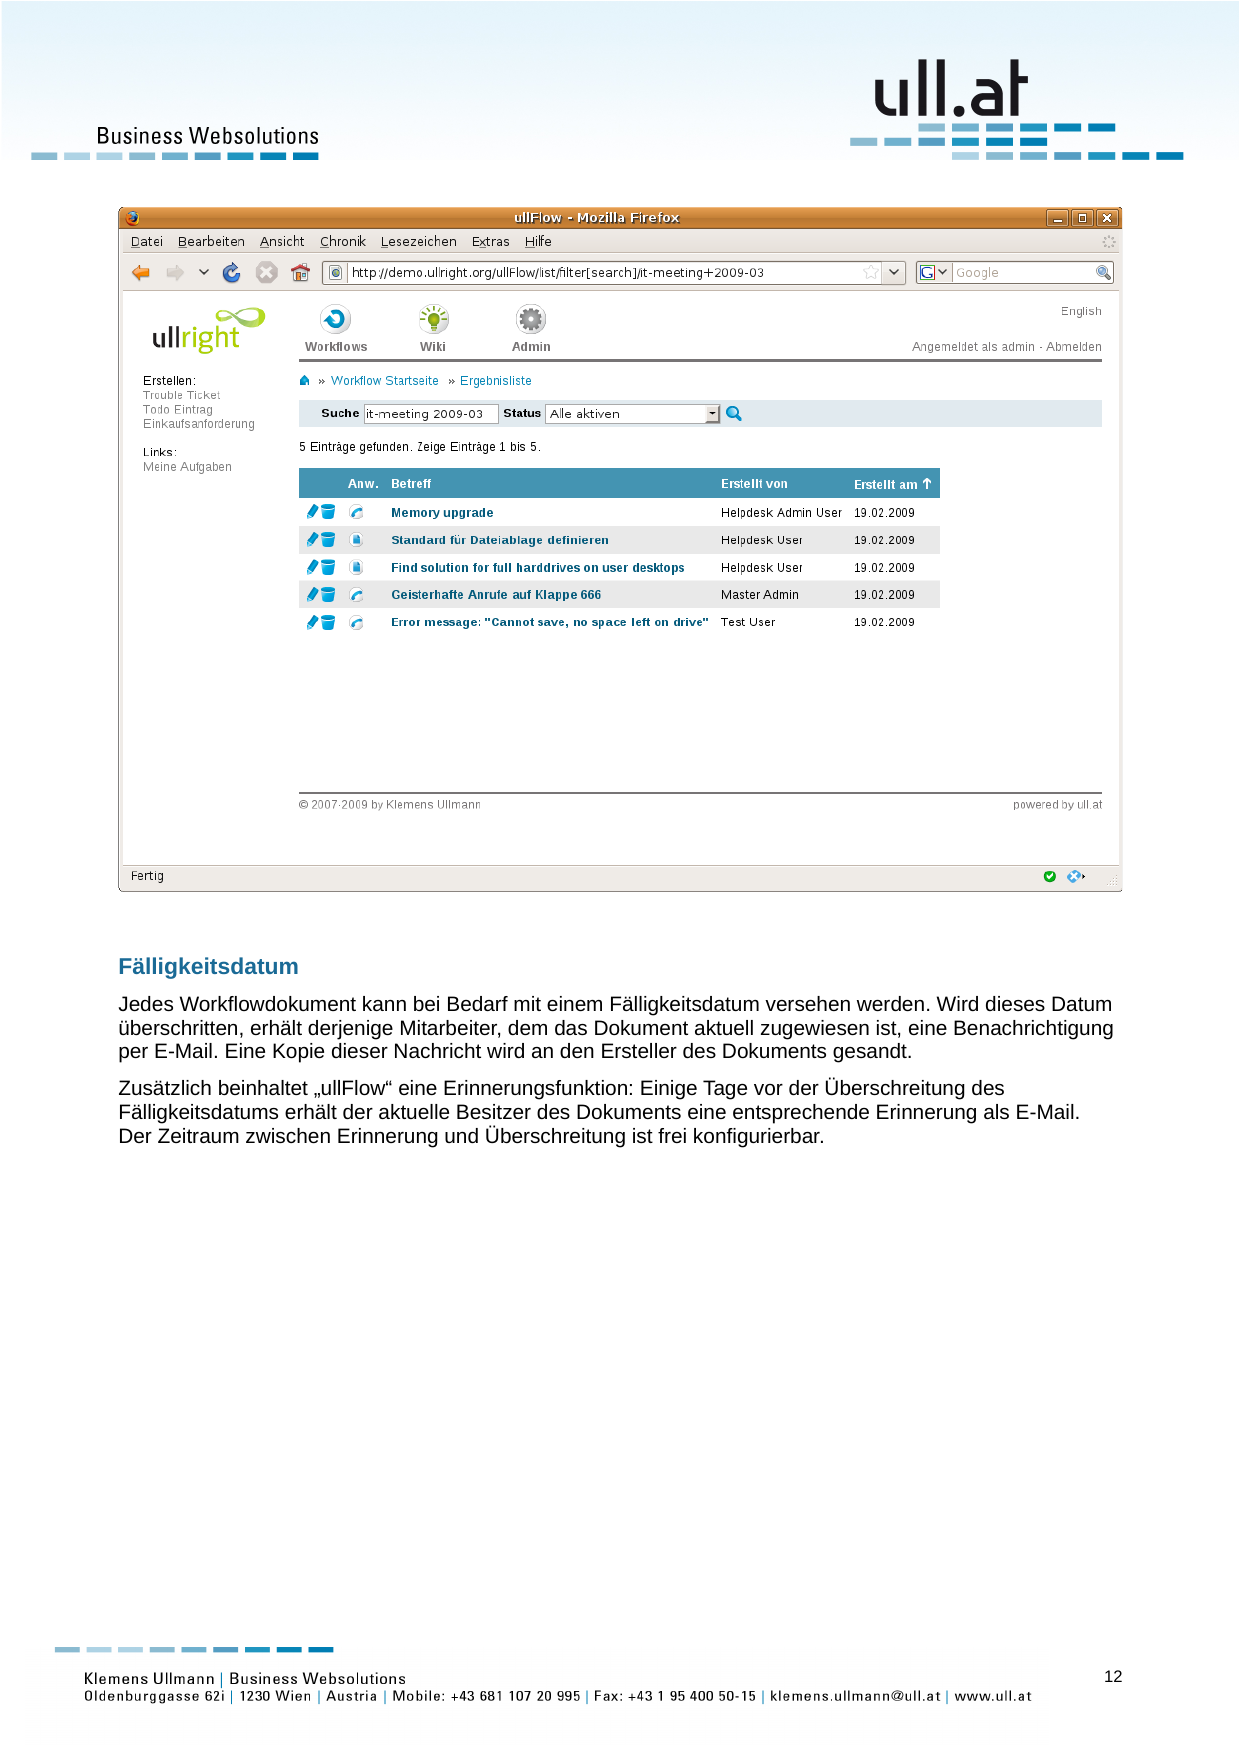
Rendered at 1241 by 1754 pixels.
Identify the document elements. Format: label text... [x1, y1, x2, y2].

picture [118, 207, 1123, 892]
picture [25, 1647, 1049, 1745]
text Jedes Workflowdokument kann bei Bedarf mit einem Fälligkeitsdatum versehen werden. Wird dieses Datum überschritten, erhält derjenige Mitarbeiter, dem das Dokument aktuell zugewiesen ist, eine Benachrichtigung per E-Mail. Eine Kopie dieser Nachricht wird an den Ersteller des Dokuments gesandt. [118, 991, 1122, 1063]
picture [1, 1, 1239, 160]
text Zusätzlich beinhaltet „ullFlow“ eine Erinnerungsfunktion: Einige Tage vor der Überschreitung des Fälligkeitsdatums erhält der aktuelle Besitzer des Dokuments eine entsprechende Erinnerung als E-Mail. Der Zeitraum zwischen Erinnerung und Überschreitung ist frei konfigurierbar. [118, 1076, 1122, 1148]
subtitle Fälligkeitsdatum [118, 953, 1122, 979]
